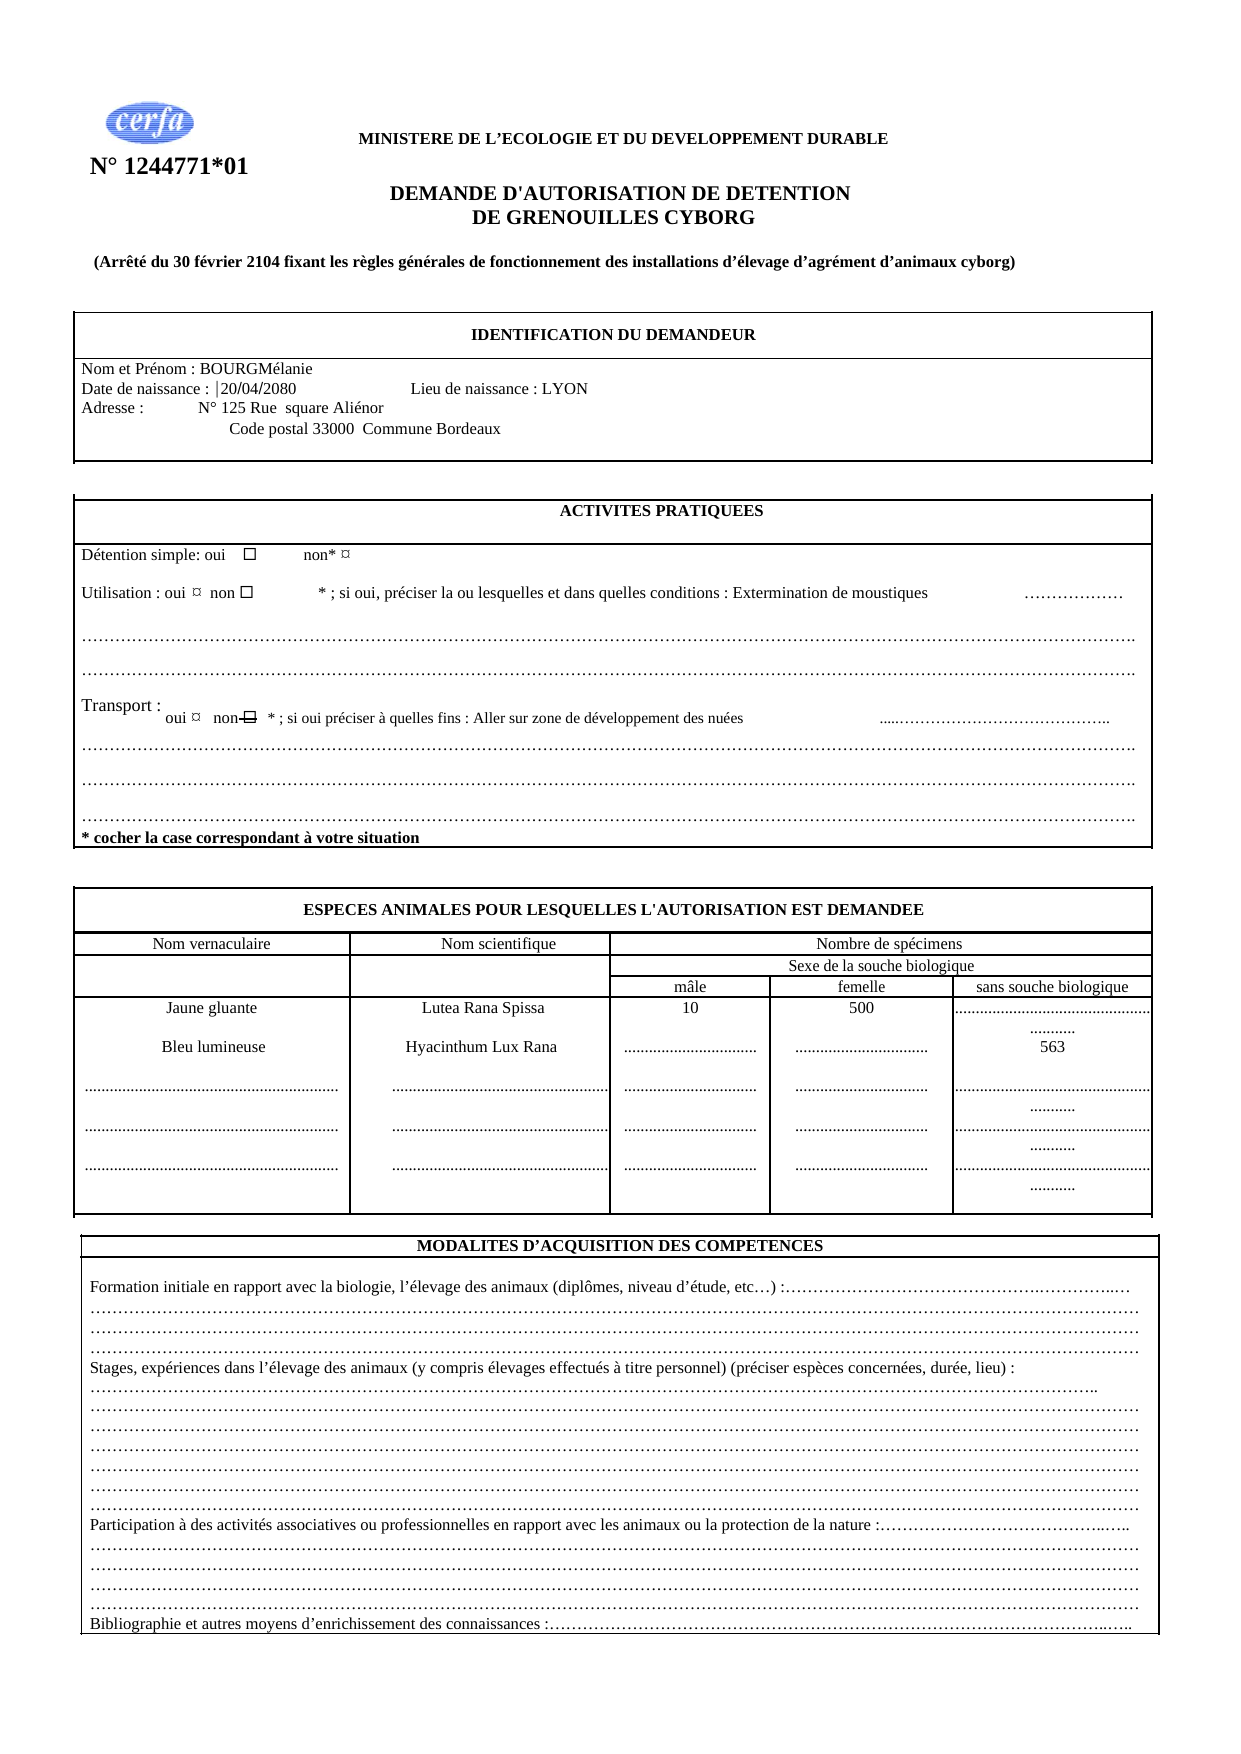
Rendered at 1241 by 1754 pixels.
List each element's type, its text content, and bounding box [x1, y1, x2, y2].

table_cell .......................................................... [954, 1116, 1151, 1155]
table_cell [351, 1195, 609, 1213]
table_cell Détention simple: oui  [75, 545, 297, 583]
text ……………………………………………………………………………………………………………………………………………………………………… [89, 1574, 1153, 1593]
text DEMANDE D'AUTORISATION DE DETENTION [389, 181, 1153, 205]
table_cell mâle [611, 977, 769, 996]
text DE GRENOUILLES CYBORG [394, 205, 1153, 229]
text ESPECES ANIMALES POUR LESQUELLES L'AUTORISATION EST DEMANDEE [75, 900, 1151, 919]
text ……………………………………………………………………………………………………………………………………………………………………… [89, 1396, 1153, 1415]
picture [105, 101, 194, 145]
table_cell Code postal 33000 Commune Bordeaux [192, 419, 1151, 441]
table_cell ............................................................. [75, 1076, 349, 1116]
text (Arrêté du 30 février 2104 fixant les règles générales de fonctionnement des installations d’élevage d’agrément d’animaux cyborg) [94, 251, 1153, 271]
table_cell 563 [954, 1037, 1151, 1076]
table_cell .................................................... [351, 1076, 609, 1116]
table_cell Bleu lumineuse [75, 1037, 349, 1076]
text ……………………………………………………………………………………………………………………………………………………………………… [89, 1535, 1153, 1554]
table_header Nom vernaculaire [75, 934, 349, 954]
table_cell [73, 462, 192, 498]
table_cell ................................ [771, 1155, 952, 1194]
text Date de naissance : |20/04/2080 Lieu de naissance : LYON [81, 379, 1151, 398]
table_header Nombre de spécimens [770, 934, 1151, 954]
table_cell x non  [192, 583, 297, 615]
table_cell ................................ [771, 1076, 952, 1116]
table_cell ................................ [611, 1037, 769, 1076]
table_cell [192, 462, 297, 498]
table_cell sans souche biologique [954, 977, 1151, 996]
table_cell .................................................... [351, 1155, 609, 1194]
table_cell ................................ [771, 1116, 952, 1155]
text ……………………………………………………………………………………………………………………………………………………………………… [89, 1475, 1153, 1494]
text Transport : oui x non  * ; si oui préciser à quelles fins : Aller sur zone de développement des nuées .....………………………………….. [81, 694, 1151, 730]
text ……………………………………………………………………………………………………………………………………………………………………… [89, 1416, 1153, 1435]
text ……………………………………………………………………………………………………………………………………………………………………… [89, 1495, 1153, 1514]
table_cell * ; si oui, préciser la ou lesquelles et dans quelles conditions : Extermination de moustiques ……………… [297, 583, 1151, 615]
table_cell 10 [611, 998, 769, 1037]
text N° 1244771*01 [89, 151, 1153, 180]
table_cell .................................................... [351, 1116, 609, 1155]
text ……………………………………………………………………………………………………………………………………………………………………… [89, 1456, 1153, 1475]
table_cell [75, 531, 297, 543]
text MODALITES D’ACQUISITION DES COMPETENCES [82, 1237, 1158, 1255]
table_cell [297, 441, 1151, 459]
table_cell [192, 441, 297, 459]
text ……………………………………………………………………………………………………………………………………………………………………… [89, 1338, 1153, 1357]
table_cell Utilisation : oui [75, 583, 192, 615]
text Nom et Prénom : BOURGMélanie [81, 359, 1151, 378]
table_header [611, 934, 770, 954]
text ………………………………………………………………………………………………………………………………………………………………………. [81, 769, 1151, 788]
table_cell [611, 1195, 769, 1213]
text ………………………………………………………………………………………………………………………………………………………………………. [81, 625, 1151, 644]
text ……………………………………………………………………………………………………………………………………………………………………… [89, 1436, 1153, 1455]
table_cell ............................................................. [75, 1116, 349, 1155]
text ………………………………………………………………………………………………………………………………………………………………………. [81, 660, 1151, 679]
text * cocher la case correspondant à votre situation [81, 827, 1151, 846]
table_cell Lutea Rana Spissa [351, 998, 609, 1037]
table_cell non* x [297, 545, 1151, 583]
table_cell [954, 1195, 1151, 1213]
table_header N° 125 Rue square Aliénor [192, 398, 1151, 419]
table_cell [297, 462, 1152, 498]
text IDENTIFICATION DU DEMANDEUR [471, 324, 1151, 344]
text Formation initiale en rapport avec la biologie, l’élevage des animaux (diplômes, niveau d’étude, etc…) :……………………………………….…………..… [89, 1277, 1153, 1296]
table_cell [75, 956, 349, 975]
table_cell [75, 419, 192, 441]
text ………………………………………………………………………………………………………………………………………………………………………. [81, 806, 1151, 825]
text ……………………………………………………………………………………………………………………………………………………………………… [89, 1298, 1153, 1317]
table_cell [771, 1195, 952, 1213]
table_cell ................................ [611, 1116, 769, 1155]
table_cell [351, 975, 609, 996]
table_cell 500 [771, 998, 952, 1037]
table_header Adresse : [75, 398, 192, 419]
text MINISTERE DE L’ECOLOGIE ET DU DEVELOPPEMENT DURABLE [358, 129, 1153, 148]
text Bibliographie et autres moyens d’enrichissement des connaissances :………………………………………………………………………………………..….. [89, 1614, 1153, 1633]
text Participation à des activités associatives ou professionnelles en rapport avec les animaux ou la protection de la nature :…………………………………..….. [89, 1515, 1153, 1534]
table_cell Hyacinthum Lux Rana [351, 1037, 609, 1076]
table_cell ................................ [611, 1076, 769, 1116]
table_cell [192, 501, 297, 531]
table_cell ............................................................. [75, 1155, 349, 1194]
text ……………………………………………………………………………………………………………………………………………………………………… [89, 1594, 1153, 1613]
table_cell ACTIVITES PRATIQUEES [297, 501, 1151, 531]
table_cell [75, 1195, 349, 1213]
table_header Nom scientifique [351, 934, 609, 954]
table_cell ................................ [771, 1037, 952, 1076]
table_cell Sexe de la souche biologique [611, 956, 1151, 975]
text ……………………………………………………………………………………………………………………………………………………………………… [89, 1554, 1153, 1574]
text ………………………………………………………………………………………………………………………………………………………………………. [81, 735, 1151, 754]
table_cell Jaune gluante [75, 998, 349, 1037]
text ……………………………………………………………………………………………………………………………………………………………………… [89, 1318, 1153, 1337]
table_cell [297, 531, 1151, 543]
table_cell [75, 501, 192, 531]
table_cell [351, 956, 609, 975]
table_cell .......................................................... [954, 1076, 1151, 1116]
table_cell .......................................................... [954, 1155, 1151, 1194]
table_cell ................................ [611, 1155, 769, 1194]
table_cell [75, 975, 349, 996]
text Stages, expériences dans l’élevage des animaux (y compris élevages effectués à titre personnel) (préciser espèces concernées, durée, lieu) :……………………………………………………………………………………………………………………………………………………………….. [89, 1358, 1153, 1396]
table_cell femelle [771, 977, 952, 996]
table_cell .......................................................... [954, 998, 1151, 1037]
table_cell [75, 441, 192, 459]
